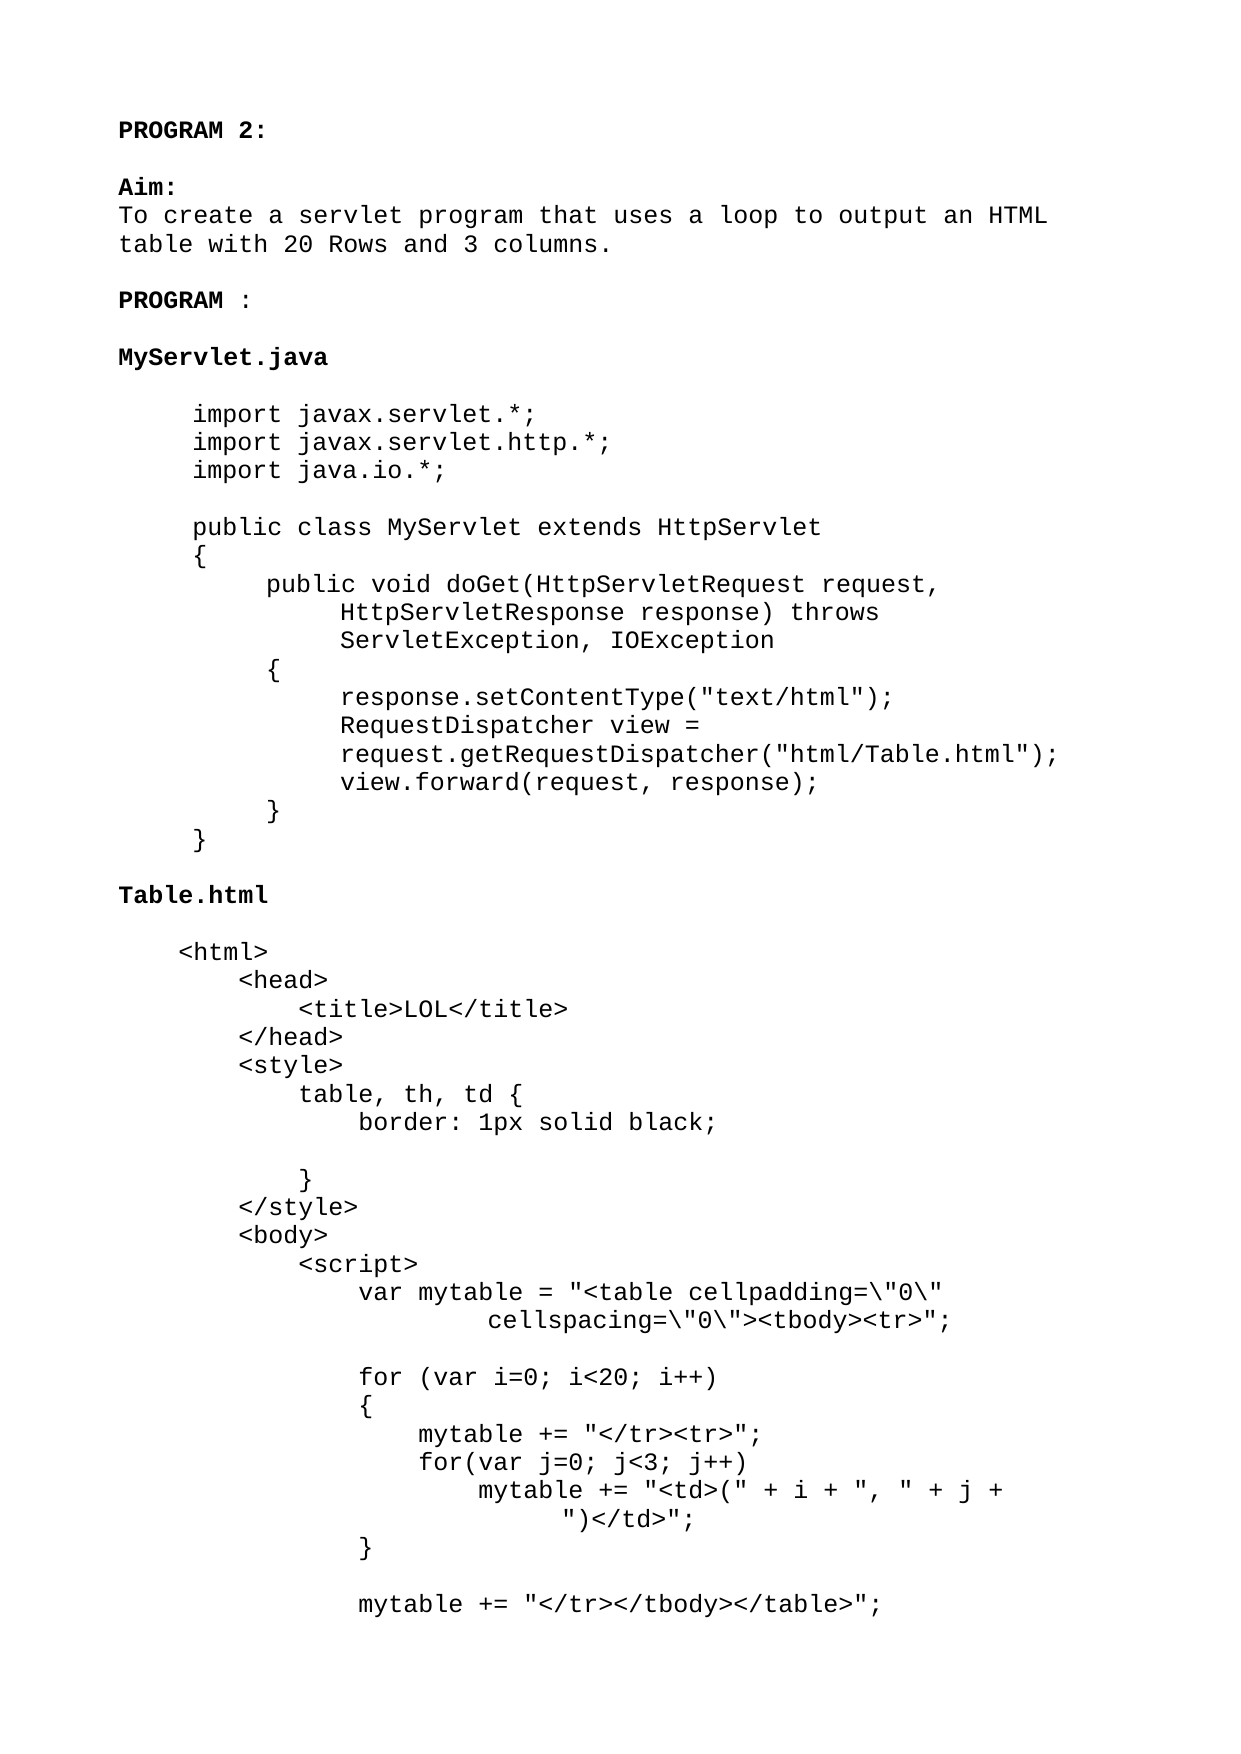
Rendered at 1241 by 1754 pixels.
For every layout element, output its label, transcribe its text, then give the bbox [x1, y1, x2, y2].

text } [118, 798, 1122, 826]
text </style> [118, 1195, 1122, 1223]
text { [118, 543, 1122, 571]
text { [118, 1393, 1122, 1421]
text view.forward(request, response); [118, 770, 1122, 798]
text } [118, 1166, 1122, 1195]
text To create a servlet program that uses a loop to output an HTML table with 20 Rows and 3 columns. [118, 203, 1122, 260]
text PROGRAM : [118, 288, 1122, 316]
text RequestDispatcher view = request.getRequestDispatcher("html/Table.html"); [118, 713, 1122, 770]
text PROGRAM 2: [118, 118, 1122, 146]
text <script> [118, 1251, 1122, 1280]
text public class MyServlet extends HttpServlet [118, 515, 1122, 543]
text public void doGet(HttpServletRequest request, HttpServletResponse response) throws ServletException, IOException [118, 571, 1122, 656]
text import javax.servlet.http.*; [118, 430, 1122, 458]
text <body> [118, 1223, 1122, 1251]
text for (var i=0; i<20; i++) [118, 1365, 1122, 1393]
text border: 1px solid black; [118, 1110, 1122, 1138]
text <title>LOL</title> [118, 996, 1122, 1025]
text } [118, 1535, 1122, 1563]
text response.setContentType("text/html"); [118, 685, 1122, 713]
text </head> [118, 1025, 1122, 1053]
text mytable += "</tr></tbody></table>"; [118, 1591, 1122, 1620]
text Aim: [118, 175, 1122, 203]
text import javax.servlet.*; [118, 401, 1122, 430]
text <html> [118, 940, 1122, 968]
text mytable += "<td>(" + i + ", " + j + ")</td>"; [118, 1478, 1122, 1535]
text <head> [118, 968, 1122, 996]
text MyServlet.java [118, 345, 1122, 373]
text Table.html [118, 883, 1122, 911]
text { [118, 656, 1122, 685]
text } [118, 826, 1122, 855]
text for(var j=0; j<3; j++) [118, 1450, 1122, 1478]
text table, th, td { [118, 1081, 1122, 1110]
text var mytable = "<table cellpadding=\"0\" cellspacing=\"0\"><tbody><tr>"; [118, 1280, 1122, 1336]
text <style> [118, 1053, 1122, 1081]
text mytable += "</tr><tr>"; [118, 1421, 1122, 1450]
text import java.io.*; [118, 458, 1122, 486]
